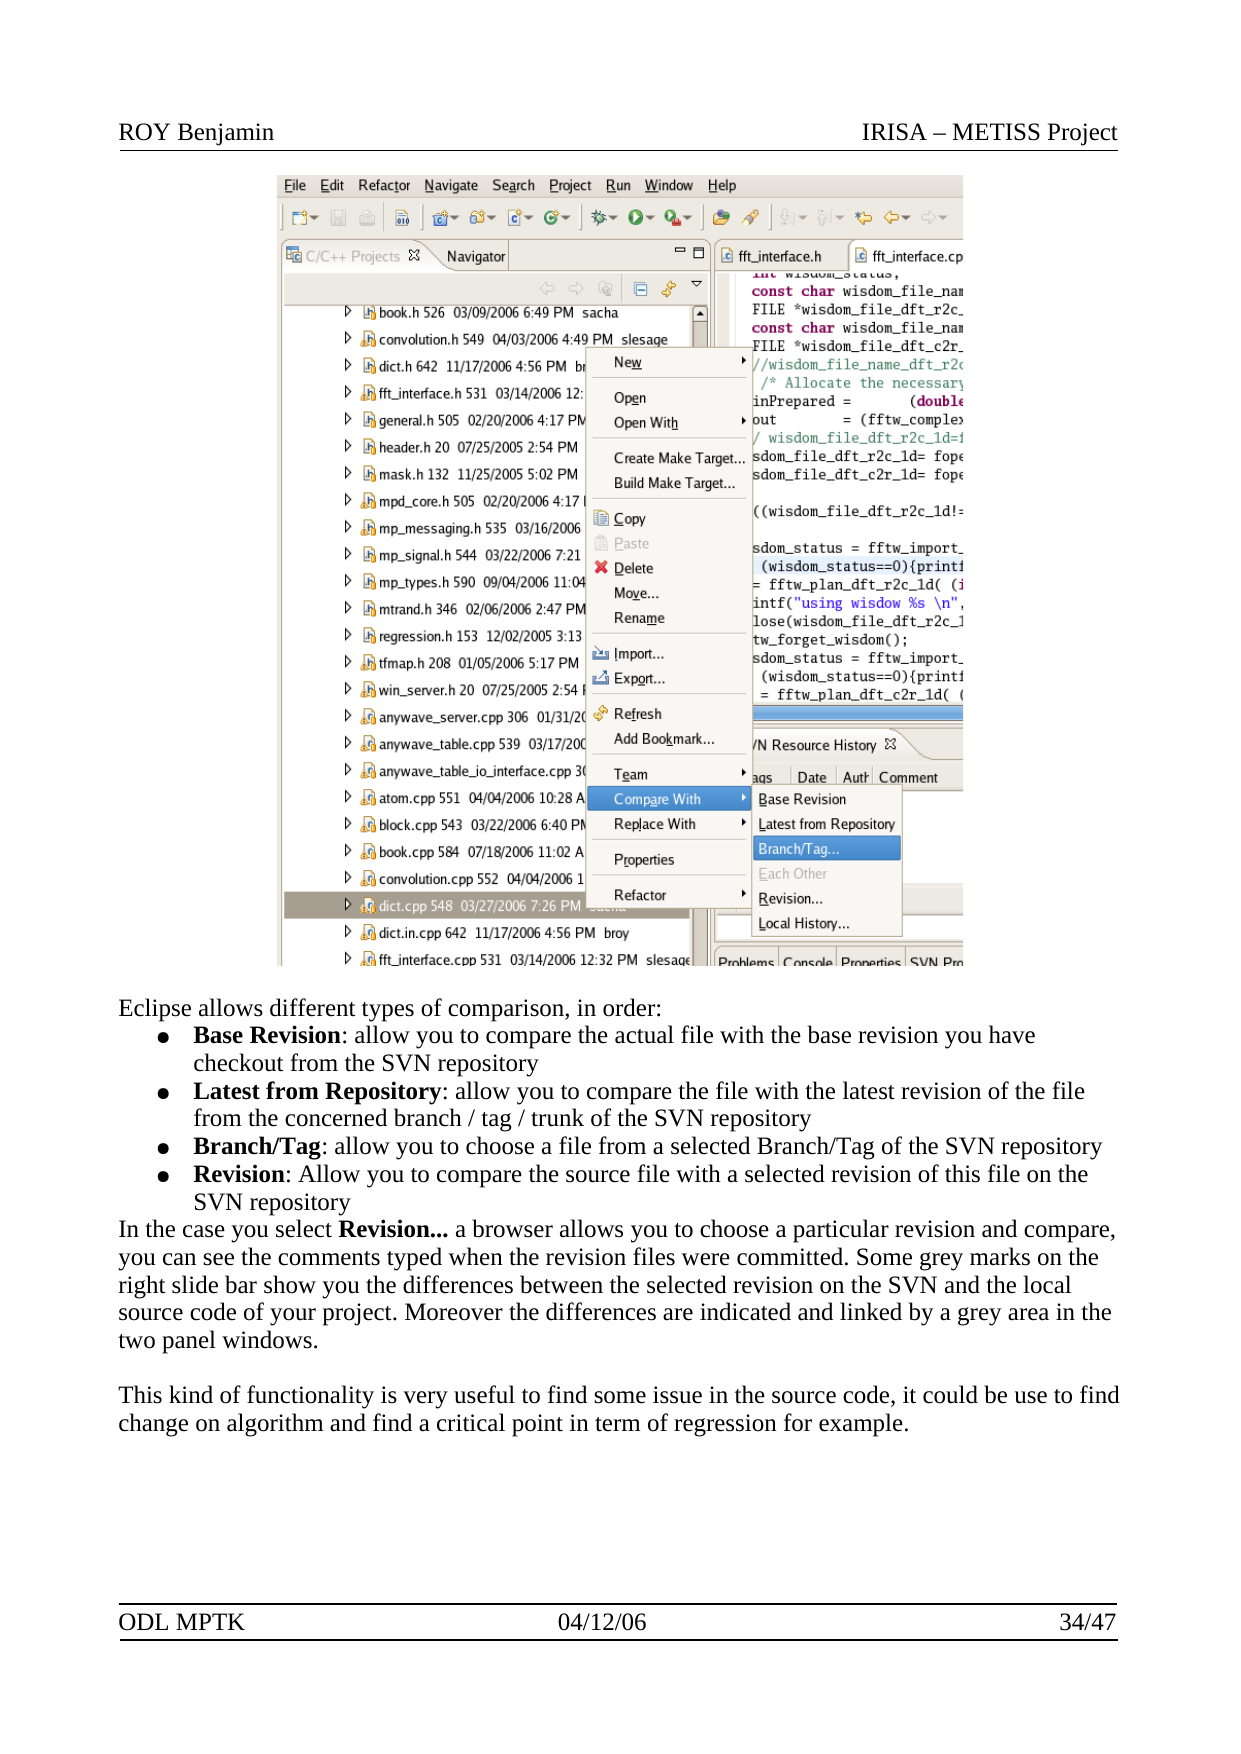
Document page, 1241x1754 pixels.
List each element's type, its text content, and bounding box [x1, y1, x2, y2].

text Eclipse allows different types of comparison, in order: [118, 994, 1122, 1021]
list Base Revision: allow you to compare the actual file with the base revision you have checkout from the SVN repository [156, 1021, 1122, 1077]
text you can see the comments typed when the revision files were committed. Some grey marks on the right slide bar show you the differences between the selected revision on the SVN and the local source code of your project. Moreover the differences are indicated and linked by a grey area in the two panel windows. [118, 1243, 1122, 1354]
list Latest from Repository: allow you to compare the file with the latest revision of the file from the concerned branch / tag / trunk of the SVN repository [156, 1077, 1122, 1132]
text This kind of functionality is very useful to find some issue in the source code, it could be use to find change on algorithm and find a critical point in term of regression for example. [118, 1382, 1122, 1437]
list Branch/Tag: allow you to choose a file from a selected Branch/Tag of the SVN repository [156, 1132, 1122, 1160]
list Revision: Allow you to compare the source file with a selected revision of this file on the SVN repository [156, 1160, 1122, 1215]
text In the case you select Revision... a browser allows you to choose a particular revision and compare, [118, 1215, 1122, 1243]
